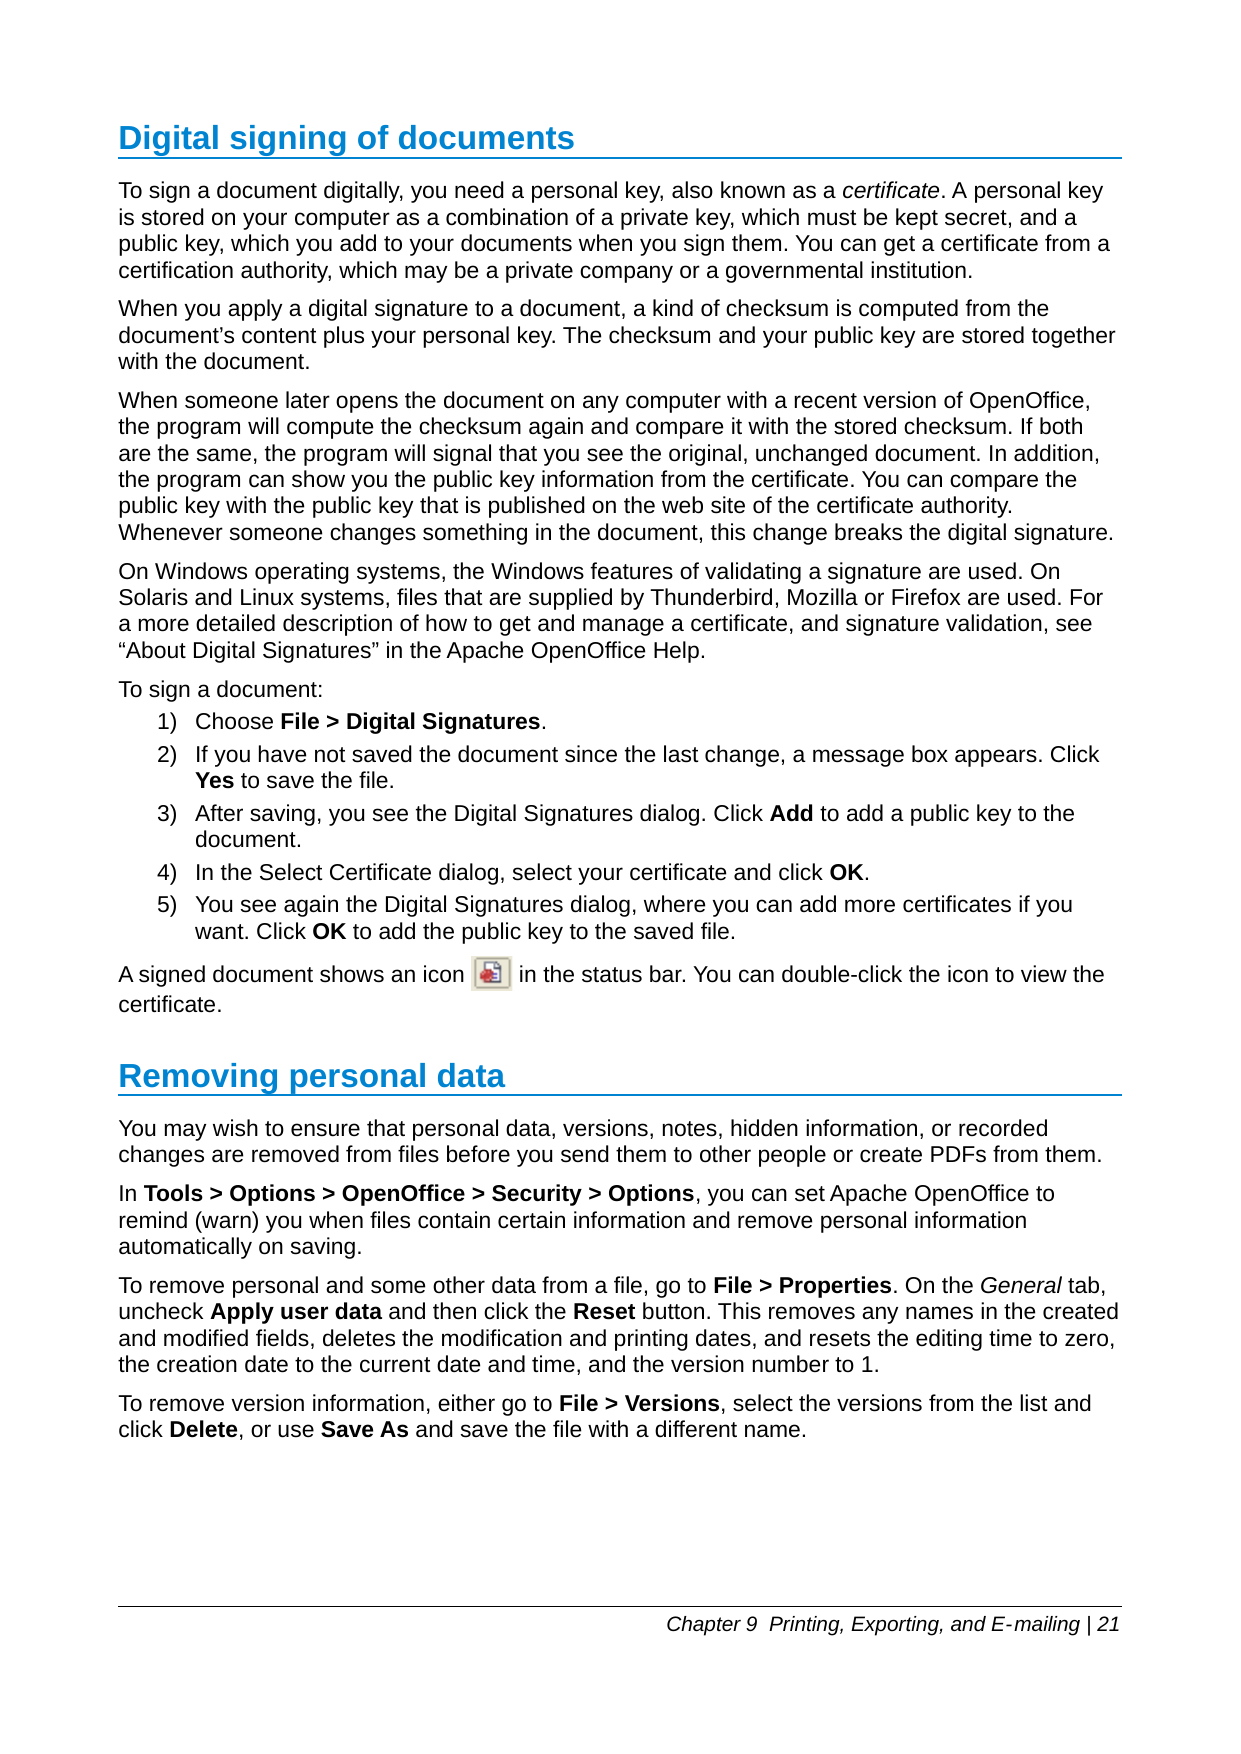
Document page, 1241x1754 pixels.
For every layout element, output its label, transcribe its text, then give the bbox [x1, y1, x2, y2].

picture [471, 956, 513, 991]
text On Windows operating systems, the Windows features of validating a signature are used. On Solaris and Linux systems, files that are supplied by Thunderbird, Mozilla or Firefox are used. For a more detailed description of how to get and manage a certificate, and signature validation, see “About Digital Signatures” in the Apache OpenOffice Help. [118, 558, 1122, 663]
subtitle Digital signing of documents [118, 118, 1122, 157]
text To remove personal and some other data from a file, go to File > Properties. On the General tab, uncheck Apply user data and then click the Reset button. This removes any names in the created and modified fields, deletes the modification and printing dates, and resets the editing time to zero, the creation date to the current date and time, and the version number to 1. [118, 1272, 1122, 1377]
text In Tools > Options > OpenOffice > Security > Options, you can set Apache OpenOffice to remind (warn) you when files contain certain information and remove personal information automatically on saving. [118, 1180, 1122, 1259]
list To sign a document: [118, 676, 1122, 702]
list After saving, you see the Digital Signatures dialog. Click Add to add a public key to the document. [177, 800, 1122, 853]
text To sign a document digitally, you need a personal key, also known as a certificate. A personal key is stored on your computer as a combination of a private key, which must be kept secret, and a public key, which you add to your documents when you sign them. You can get a certificate from a certification authority, which may be a private company or a governmental institution. [118, 177, 1122, 283]
text When you apply a digital signature to a document, a kind of checksum is computed from the document’s content plus your personal key. The checksum and your public key are stored together with the document. [118, 295, 1122, 374]
list In the Select Certificate dialog, select your certificate and click OK. [177, 859, 1122, 885]
list If you have not saved the document since the last change, a message box appears. Click Yes to save the file. [177, 741, 1122, 794]
subtitle Removing personal data [118, 1056, 1122, 1094]
list You see again the Digital Signatures dialog, where you can add more certificates if you want. Click OK to add the public key to the saved file. [177, 891, 1122, 944]
text When someone later opens the document on any computer with a recent version of OpenOffice, the program will compute the checksum again and compare it with the stored checksum. If both are the same, the program will signal that you see the original, unchanged document. In addition, the program can show you the public key information from the certificate. You can compare the public key with the public key that is published on the web site of the certificate authority. Whenever someone changes something in the document, this change breaks the digital signature. [118, 387, 1122, 545]
list Choose File > Digital Signatures. [177, 708, 1122, 735]
text A signed document shows an icon in the status bar. You can double-click the icon to view the certificate. [118, 957, 1122, 1017]
text To remove version information, either go to File > Versions, select the versions from the list and click Delete, or use Save As and save the file with a different name. [118, 1390, 1122, 1442]
text You may wish to ensure that personal data, versions, notes, hidden information, or recorded changes are removed from files before you send them to other people or create PDFs from them. [118, 1115, 1122, 1168]
